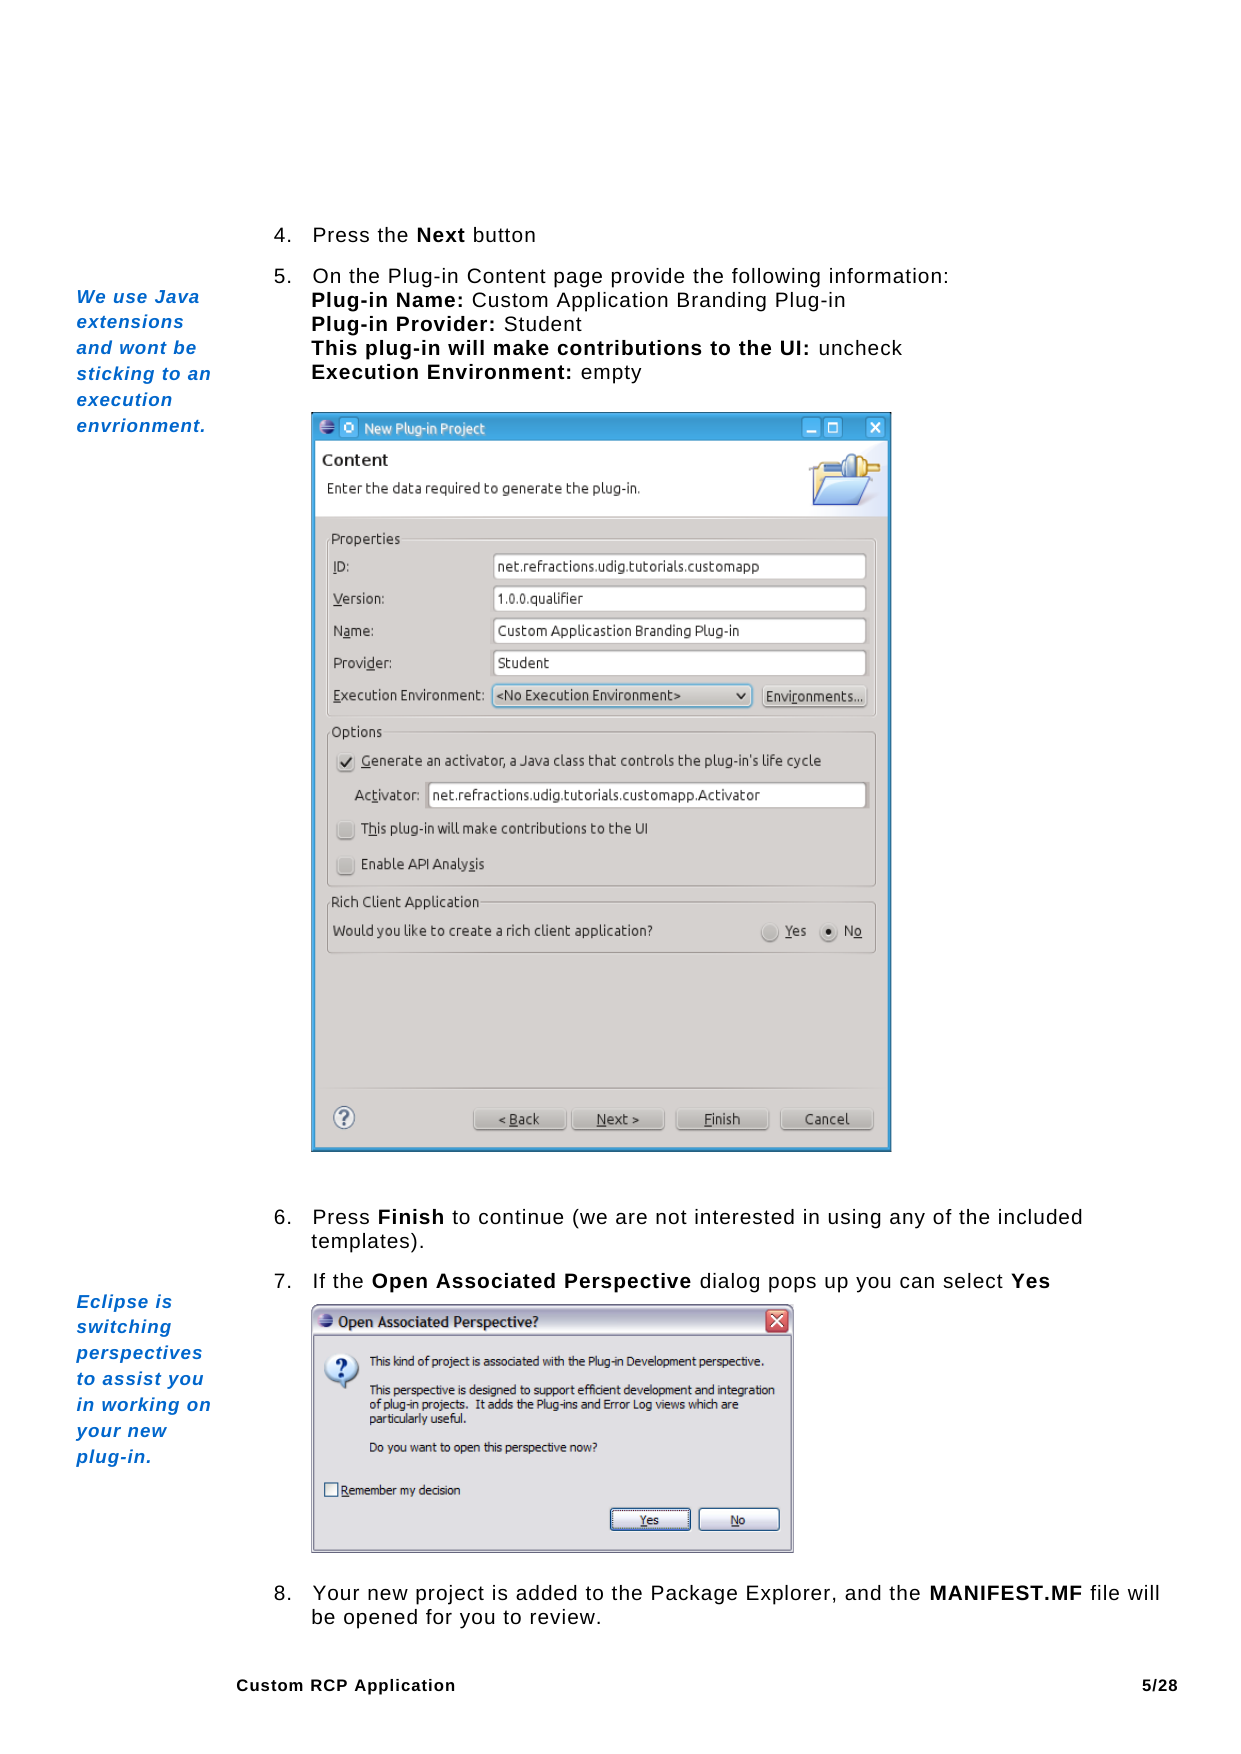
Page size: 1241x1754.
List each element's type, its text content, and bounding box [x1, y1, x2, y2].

list On the Plug-in Content page provide the following information: Plug-in Name: Custom Application Branding Plug-in Plug-in Provider: Student This plug-in will make contributions to the UI: uncheck Execution Environment: empty [274, 264, 1181, 384]
list Press Finish to continue (we are not interested in using any of the included templates). [274, 1204, 1181, 1252]
picture [311, 412, 892, 1152]
picture [311, 1304, 794, 1553]
list Press the Next button [274, 223, 1181, 247]
list We use Java extensions and wont be sticking to an execution envrionment. [76, 285, 218, 436]
list Your new project is added to the Package Explorer, and the MANIFEST.MF file will be opened for you to review. [274, 1581, 1181, 1628]
list Eclipse is switching perspectives to assist you in working on your new plug-in. [76, 1291, 218, 1467]
list If the Open Associated Perspective dialog pops up you can select Yes [274, 1269, 1181, 1564]
